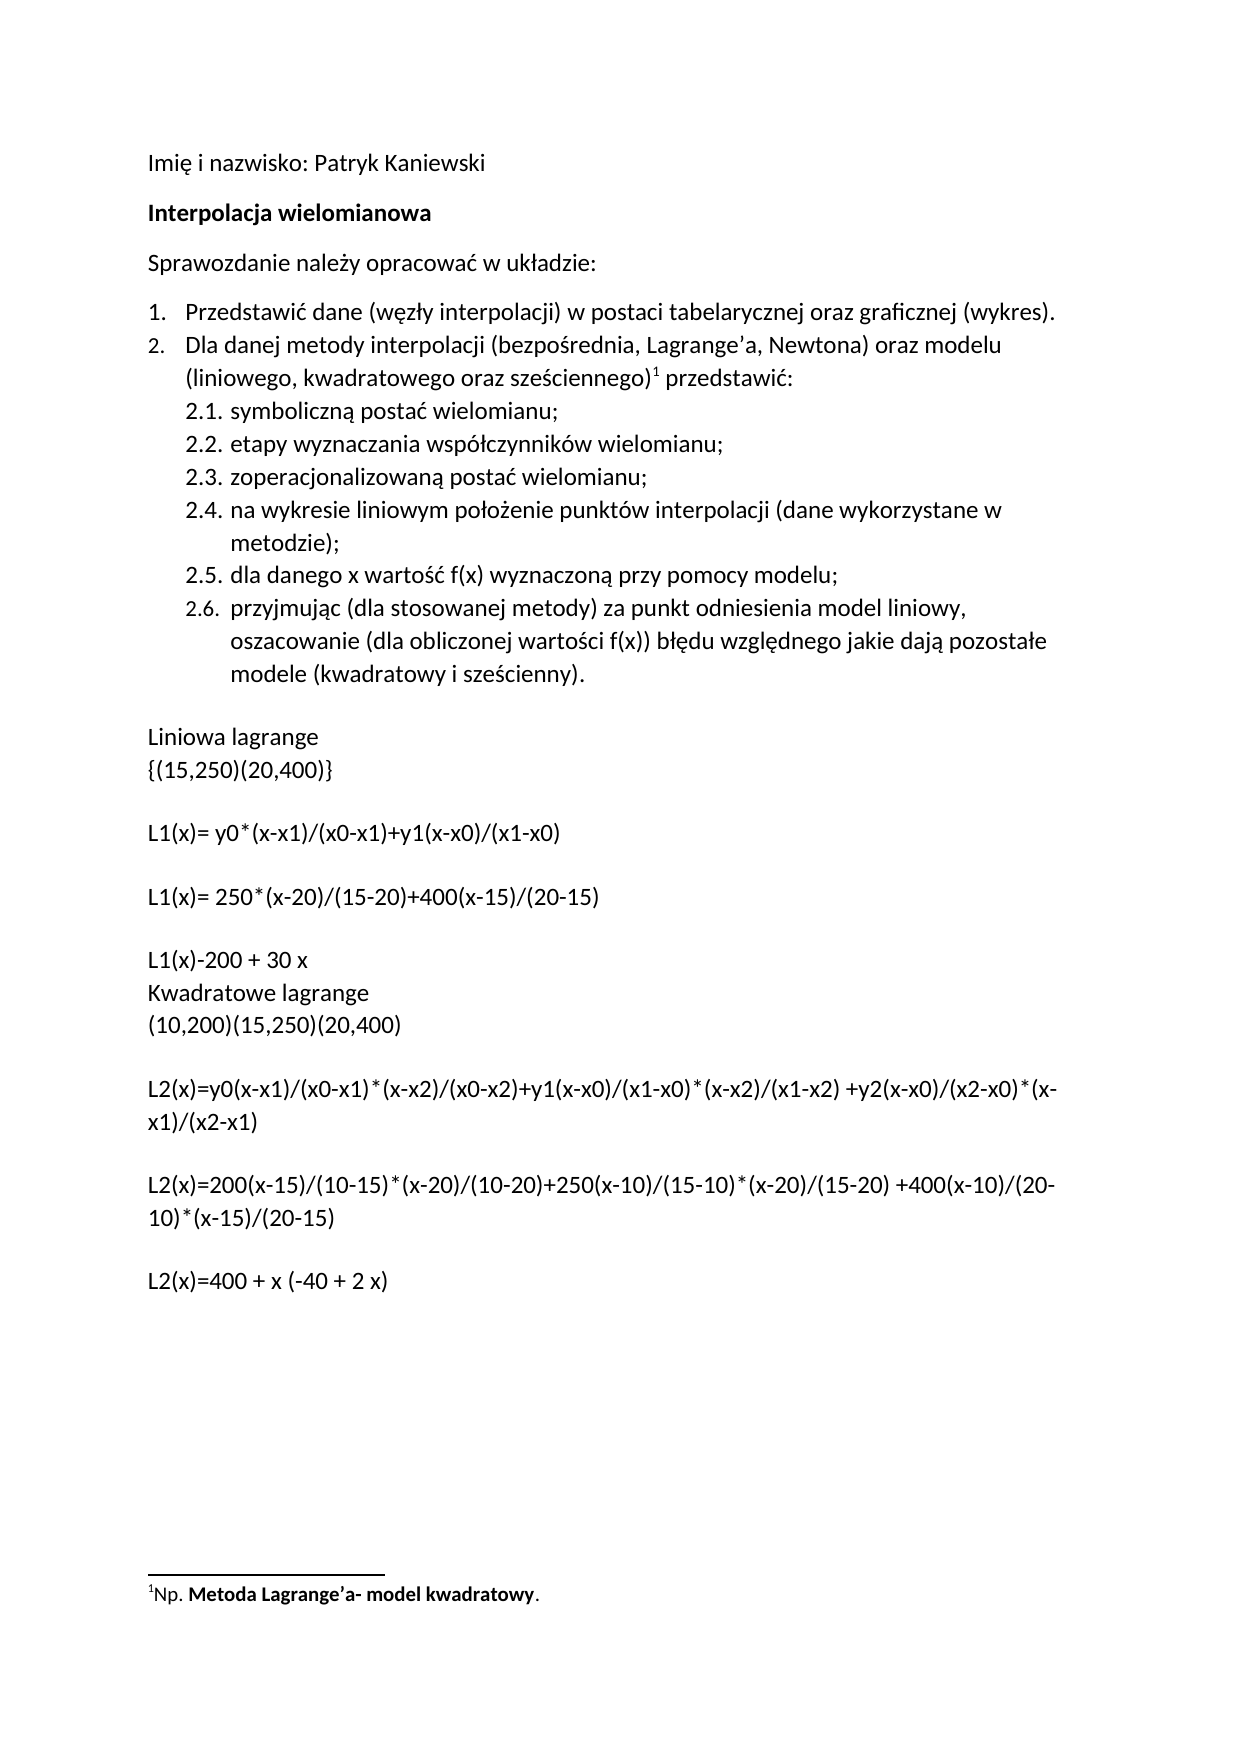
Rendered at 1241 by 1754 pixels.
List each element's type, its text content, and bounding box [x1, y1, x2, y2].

list {(15,250)(20,400)} [148, 754, 1093, 785]
list L2(x)=y0(x-x1)/(x0-x1)*(x-x2)/(x0-x2)+y1(x-x0)/(x1-x0)*(x-x2)/(x1-x2) +y2(x-x0)/(x2-x0)*(x-x1)/(x2-x1) [148, 1073, 1093, 1136]
list Np. Metoda Lagrange’a- model kwadratowy. [148, 1581, 1093, 1606]
text Imię i nazwisko: Patryk Kaniewski [148, 148, 1093, 178]
list L2(x)=400 + x (-40 + 2 x) [148, 1265, 1093, 1295]
text Interpolacja wielomianowa [148, 197, 1093, 228]
list przyjmując (dla stosowanej metody) za punkt odniesienia model liniowy, oszacowanie (dla obliczonej wartości f(x)) błędu względnego jakie dają pozostałe modele (kwadratowy i sześcienny). [185, 593, 1093, 689]
list Dla danej metody interpolacji (bezpośrednia, Lagrange’a, Newtona) oraz modelu (liniowego, kwadratowego oraz sześciennego) przedstawić: [148, 329, 1093, 393]
list dla danego x wartość f(x) wyznaczoną przy pomocy modelu; [185, 560, 1093, 590]
list symboliczną postać wielomianu; [185, 395, 1093, 426]
list (10,200)(15,250)(20,400) [148, 1010, 1093, 1040]
list etapy wyznaczania współczynników wielomianu; [185, 428, 1093, 458]
list zoperacjonalizowaną postać wielomianu; [185, 461, 1093, 491]
list L1(x)= y0*(x-x1)/(x0-x1)+y1(x-x0)/(x1-x0) [148, 818, 1093, 848]
list L1(x)= 250*(x-20)/(15-20)+400(x-15)/(20-15) [148, 881, 1093, 911]
list Przedstawić dane (węzły interpolacji) w postaci tabelarycznej oraz graficznej (wykres). [148, 296, 1093, 327]
list L1(x)-200 + 30 x [148, 944, 1093, 974]
list Liniowa lagrange [148, 722, 1093, 752]
list Kwadratowe lagrange [148, 977, 1093, 1007]
list na wykresie liniowym położenie punktów interpolacji (dane wykorzystane w metodzie); [185, 494, 1093, 557]
text Sprawozdanie należy opracować w układzie: [148, 247, 1093, 277]
list L2(x)=200(x-15)/(10-15)*(x-20)/(10-20)+250(x-10)/(15-10)*(x-20)/(15-20) +400(x-10)/(20-10)*(x-15)/(20-15) [148, 1169, 1093, 1232]
